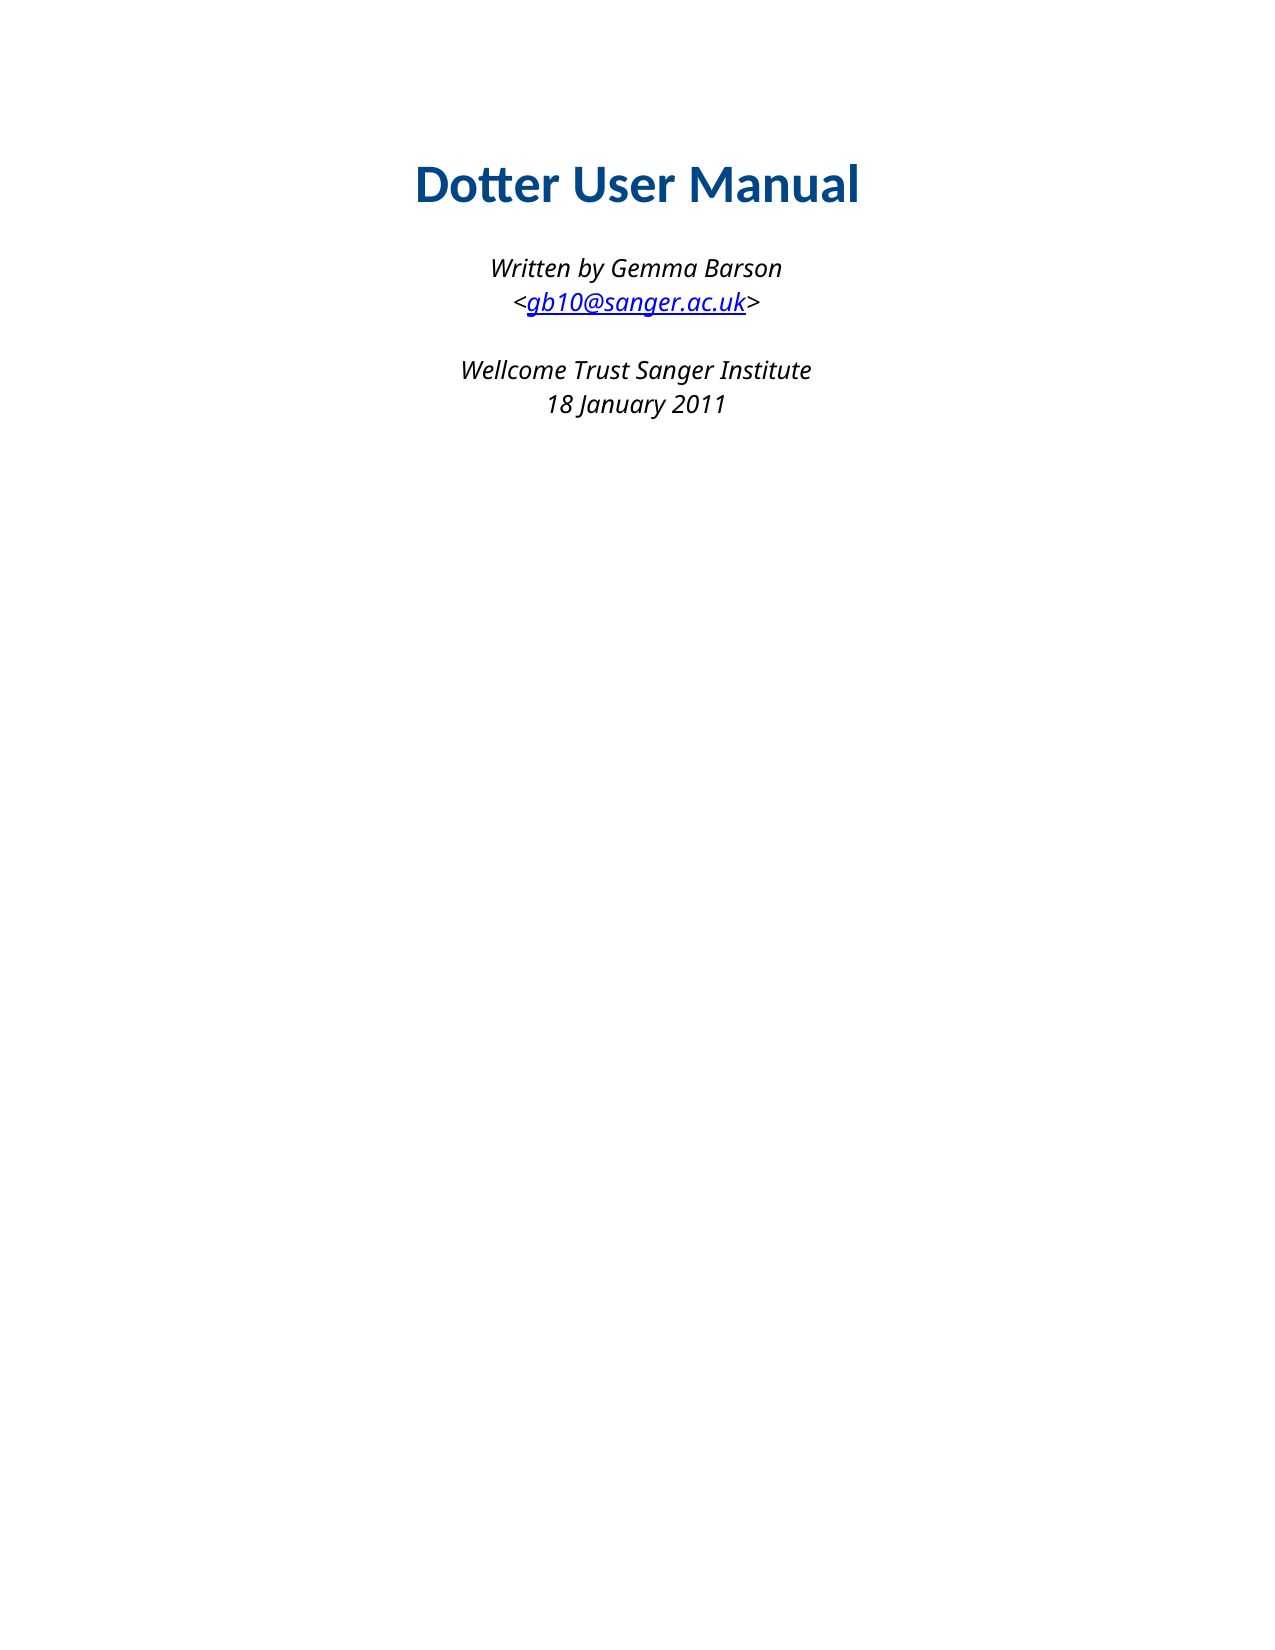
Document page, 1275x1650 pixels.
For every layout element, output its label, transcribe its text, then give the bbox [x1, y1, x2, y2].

text <gb10@sanger.ac.uk> [187, 284, 1087, 318]
text Written by Gemma Barson [187, 250, 1087, 284]
text 18 January 2011 [187, 386, 1087, 421]
text Dotter User Manual [187, 150, 1087, 216]
text Wellcome Trust Sanger Institute [187, 352, 1087, 386]
